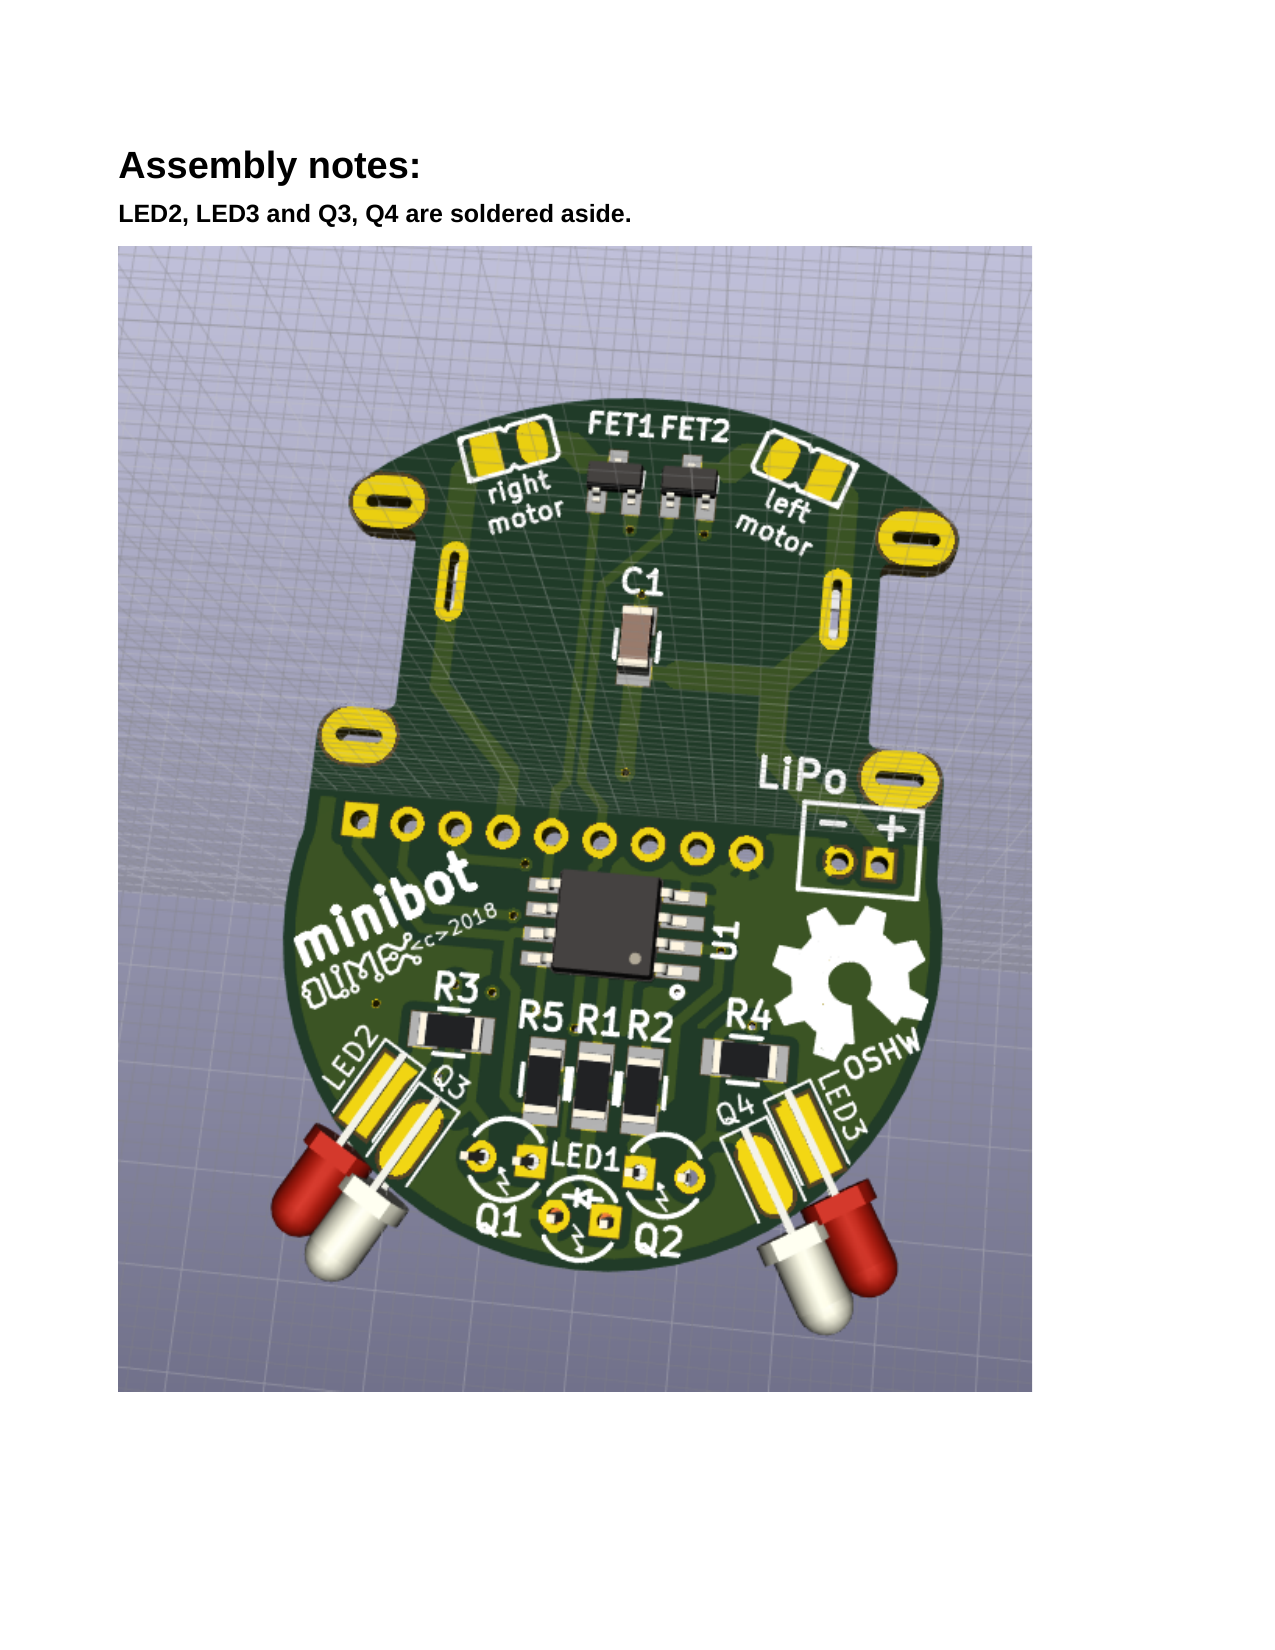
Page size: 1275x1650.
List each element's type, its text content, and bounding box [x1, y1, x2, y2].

text LED2, LED3 and Q3, Q4 are soldered aside. [118, 199, 1157, 228]
picture [118, 246, 1033, 1392]
subtitle Assembly notes: [118, 143, 1157, 187]
